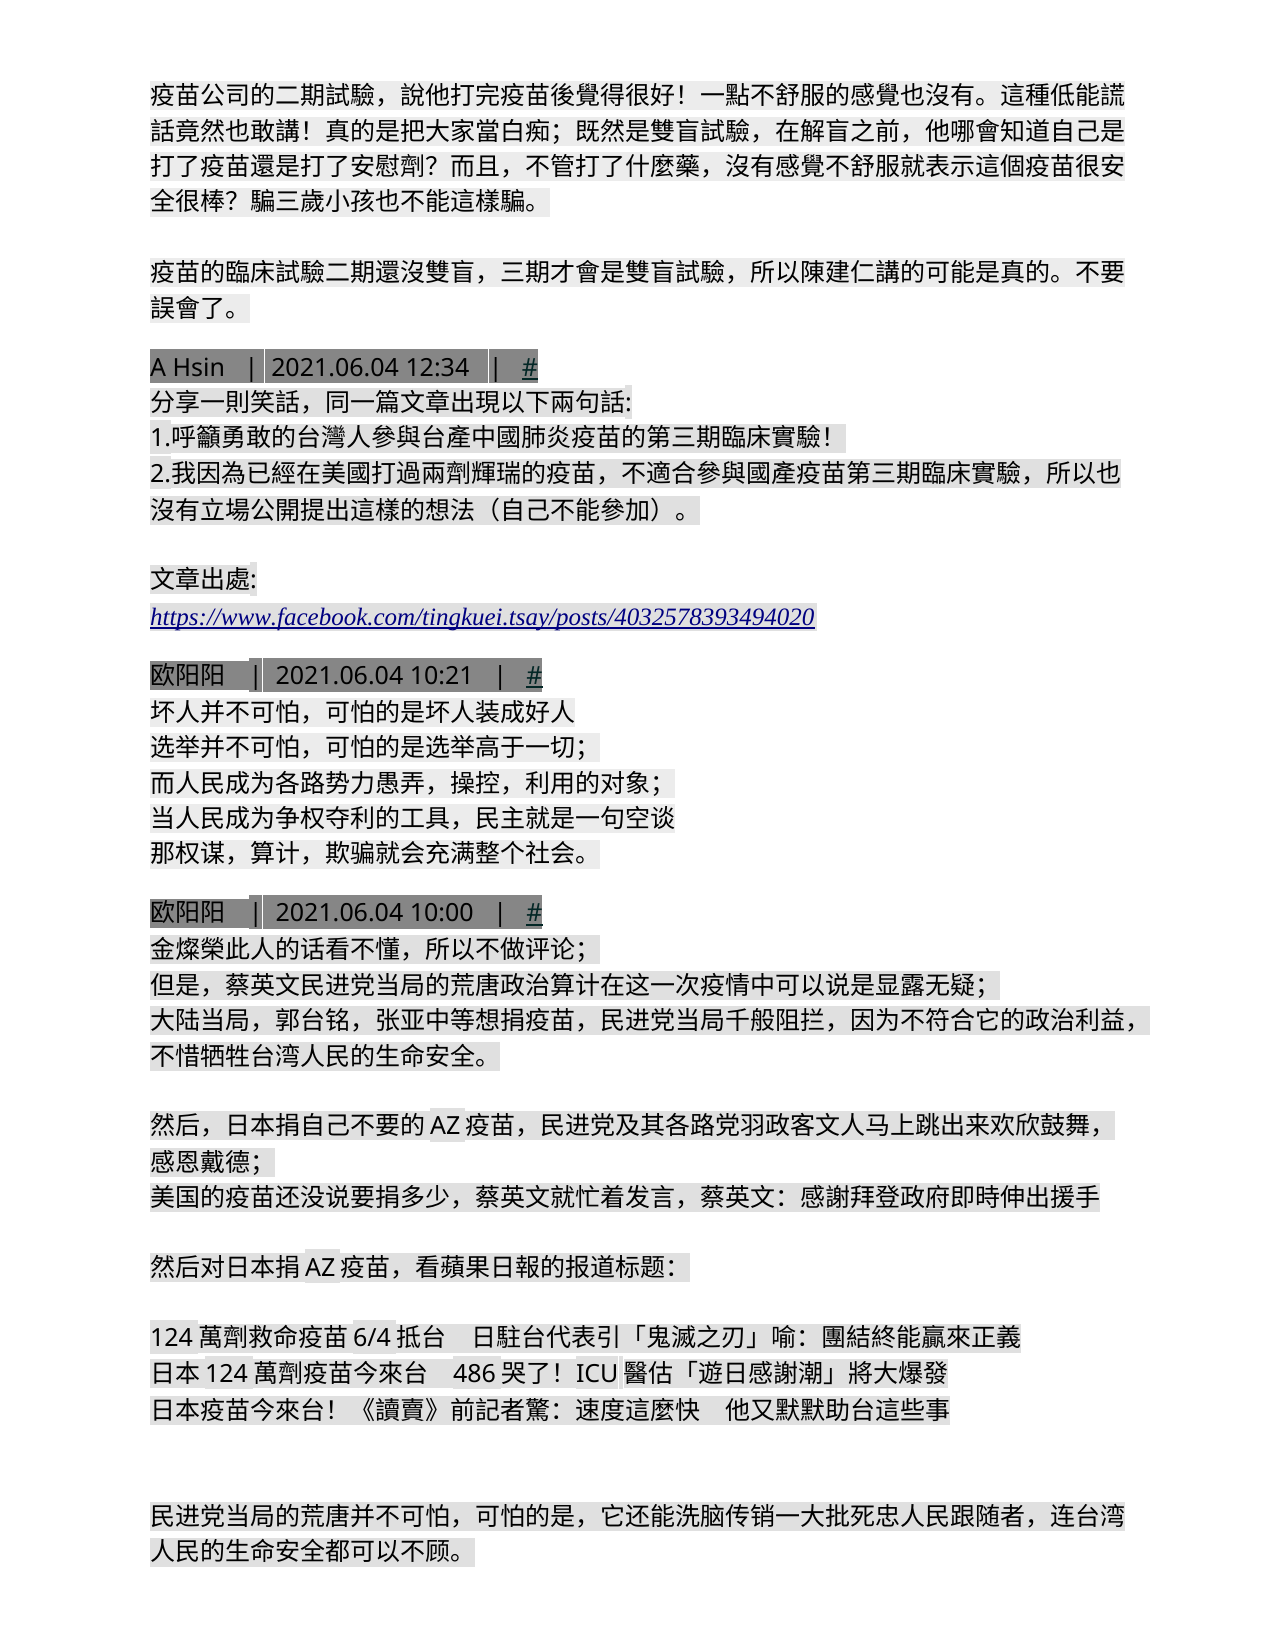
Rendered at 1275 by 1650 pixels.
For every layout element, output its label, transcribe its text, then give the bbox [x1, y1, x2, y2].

text 分享一則笑話，同一篇文章出現以下兩句話: 1.呼籲勇敢的台灣人參與台產中國肺炎疫苗的第三期臨床實驗！ 2.我因為已經在美國打過兩劑輝瑞的疫苗，不適合參與國產疫苗第三期臨床實驗，所以也沒有立場公開提出這樣的想法（自己不能參加）。 文章出處: https://www.facebook.com/tingkuei.tsay/posts/4032578393494020 [150, 383, 1125, 631]
text 欧阳阳 | 2021.06.04 10:21 | # [150, 656, 1125, 692]
text 坏人并不可怕，可怕的是坏人装成好人 选举并不可怕，可怕的是选举高于一切； 而人民成为各路势力愚弄，操控，利用的对象； 当人民成为争权夺利的工具，民主就是一句空谈 那权谋，算计，欺骗就会充满整个社会。 [150, 692, 1125, 869]
text 金燦榮此人的话看不懂，所以不做评论； 但是，蔡英文民进党当局的荒唐政治算计在这一次疫情中可以说是显露无疑； 大陆当局，郭台铭，张亚中等想捐疫苗，民进党当局千般阻拦，因为不符合它的政治利益，不惜牺牲台湾人民的生命安全。 然后，日本捐自己不要的AZ疫苗，民进党及其各路党羽政客文人马上跳出来欢欣鼓舞，感恩戴德； 美国的疫苗还没说要捐多少，蔡英文就忙着发言，蔡英文：感謝拜登政府即時伸出援手 然后对日本捐AZ疫苗，看蘋果日報的报道标题： 124萬劑救命疫苗6/4抵台 日駐台代表引「鬼滅之刃」喻：團結終能贏來正義 日本124萬劑疫苗今來台 486哭了！ICU醫估「遊日感謝潮」將大爆發 日本疫苗今來台！《讀賣》前記者驚：速度這麼快 他又默默助台這些事 民进党当局的荒唐并不可怕，可怕的是，它还能洗脑传销一大批死忠人民跟随者，连台湾人民的生命安全都可以不顾。 [150, 929, 1125, 1567]
text 疫苗公司的二期試驗，說他打完疫苗後覺得很好！一點不舒服的感覺也沒有。這種低能謊話竟然也敢講！真的是把大家當白痴；既然是雙盲試驗，在解盲之前，他哪會知道自己是打了疫苗還是打了安慰劑？而且，不管打了什麼藥，沒有感覺不舒服就表示這個疫苗很安全很棒？騙三歲小孩也不能這樣騙。 疫苗的臨床試驗二期還沒雙盲，三期才會是雙盲試驗，所以陳建仁講的可能是真的。不要誤會了。 [150, 75, 1125, 323]
text 欧阳阳 | 2021.06.04 10:00 | # [150, 894, 1125, 929]
text A Hsin | 2021.06.04 12:34 | # [150, 348, 1125, 383]
